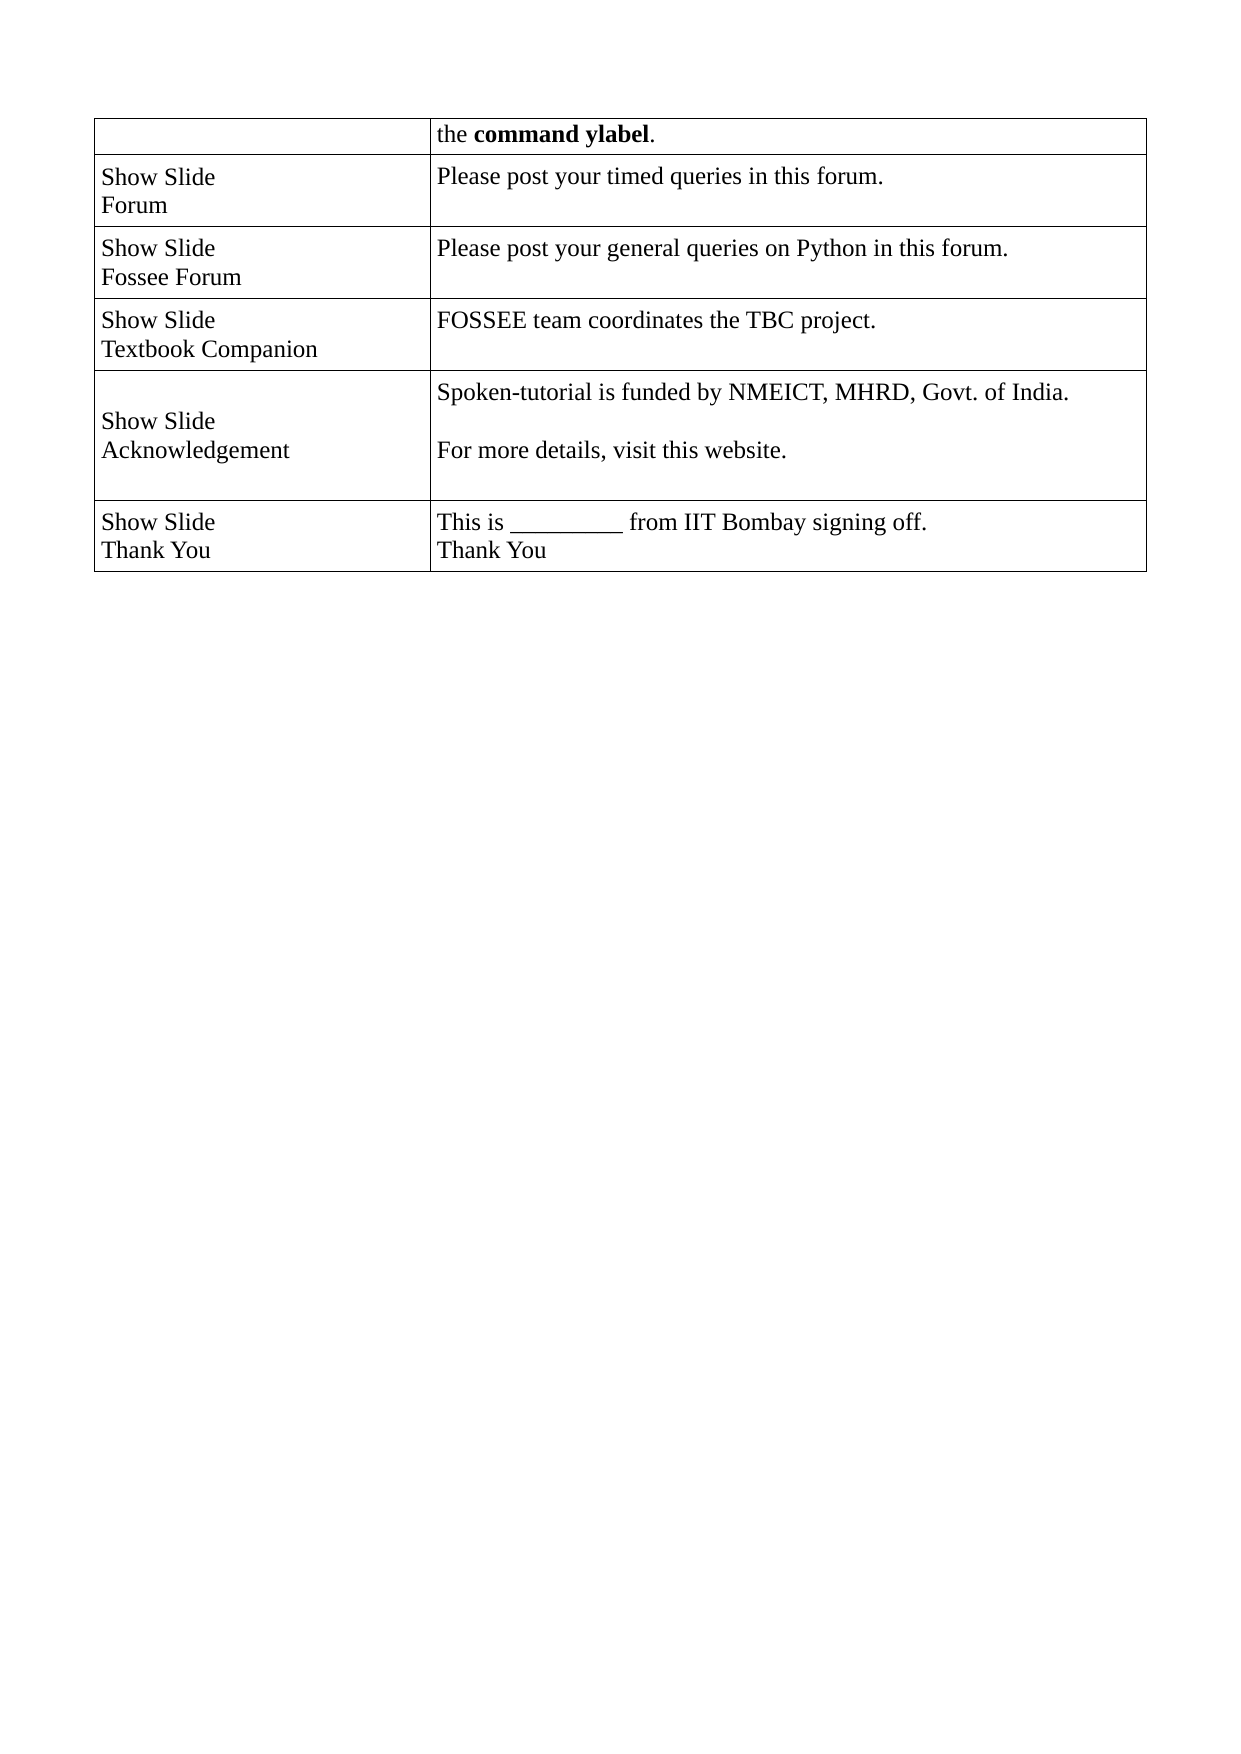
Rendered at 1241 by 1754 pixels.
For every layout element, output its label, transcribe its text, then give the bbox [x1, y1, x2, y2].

table_cell Show Slide Forum [95, 155, 430, 226]
table_cell Spoken-tutorial is funded by NMEICT, MHRD, Govt. of India. For more details, visit this website. [431, 371, 1146, 499]
table_cell Show Slide Acknowledgement [95, 371, 430, 499]
table_cell Show Slide Textbook Companion [95, 299, 430, 369]
table_cell [95, 119, 430, 154]
table_cell And the answers, 1. In order to plot a cosine graph between the points -2pi and 2pi with line thickness 3,we use the linspace and plot command as, x = linspace(-2*pi, 2*pi) plot(x, cos(x), linewidth=4) 2. No. We do not have an option to modify the alignment of text in the command ylabel. [431, 119, 1146, 154]
table_cell FOSSEE team coordinates the TBC project. [431, 299, 1146, 369]
table_cell This is _________ from IIT Bombay signing off. Thank You [431, 501, 1146, 571]
table_cell Show Slide Thank You [95, 501, 430, 571]
table_cell Please post your general queries on Python in this forum. [431, 227, 1146, 298]
table_cell Please post your timed queries in this forum. [431, 155, 1146, 226]
table_cell Show Slide Fossee Forum [95, 227, 430, 298]
